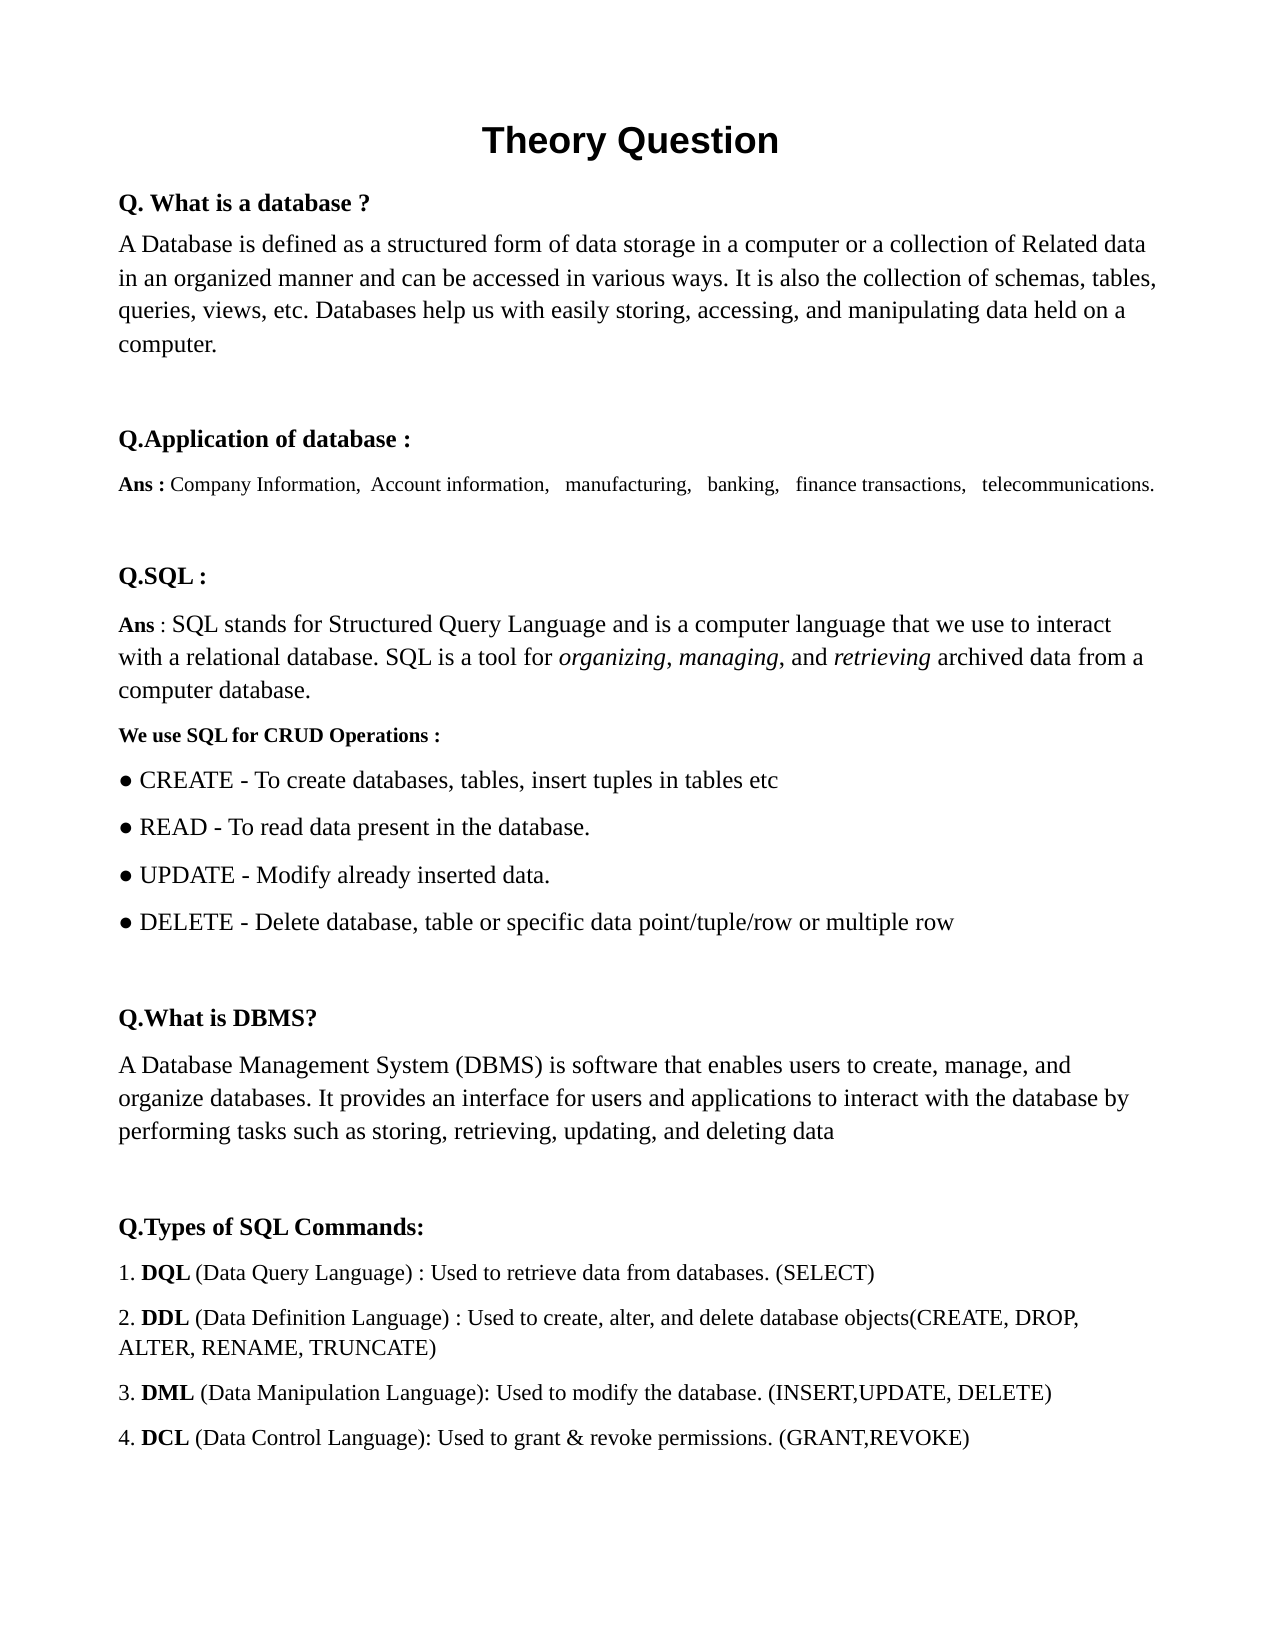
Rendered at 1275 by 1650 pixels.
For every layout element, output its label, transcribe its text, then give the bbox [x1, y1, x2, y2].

subtitle Theory Question [118, 118, 1157, 161]
text Q.Types of SQL Commands: [118, 1212, 1157, 1240]
text We use SQL for CRUD Operations : [118, 722, 1157, 747]
text Ans : Company Information, Account information, manufacturing, banking, finance transactions, telecommunications. [118, 471, 1157, 496]
text 3. DML (Data Manipulation Language): Used to modify the database. (INSERT,UPDATE, DELETE) [118, 1379, 1157, 1405]
text A Database is defined as a structured form of data storage in a computer or a collection of Related data in an organized manner and can be accessed in various ways. It is also the collection of schemas, tables, queries, views, etc. Databases help us with easily storing, accessing, and manipulating data held on a computer. [118, 229, 1157, 357]
text ● CREATE - To create databases, tables, insert tuples in tables etc [118, 765, 1157, 793]
text 2. DDL (Data Definition Language) : Used to create, alter, and delete database objects(CREATE, DROP, ALTER, RENAME, TRUNCATE) [118, 1304, 1157, 1361]
text 4. DCL (Data Control Language): Used to grant & revoke permissions. (GRANT,REVOKE) [118, 1424, 1157, 1450]
text Q.SQL : [118, 561, 1157, 590]
text ● READ - To read data present in the database. [118, 812, 1157, 841]
text Q.What is DBMS? [118, 1003, 1157, 1031]
text Q.Application of database : [118, 424, 1157, 453]
text ● DELETE - Delete database, table or specific data point/tuple/row or multiple row [118, 907, 1157, 936]
text 1. DQL (Data Query Language) : Used to retrieve data from databases. (SELECT) [118, 1259, 1157, 1286]
text Ans : SQL stands for Structured Query Language and is a computer language that we use to interact with a relational database. SQL is a tool for organizing, managing, and retrieving archived data from a computer database. [118, 609, 1157, 704]
subtitle Q. What is a database ? [118, 188, 1157, 217]
text A Database Management System (DBMS) is software that enables users to create, manage, and organize databases. It provides an interface for users and applications to interact with the database by performing tasks such as storing, retrieving, updating, and deleting data [118, 1050, 1157, 1145]
text ● UPDATE - Modify already inserted data. [118, 860, 1157, 889]
